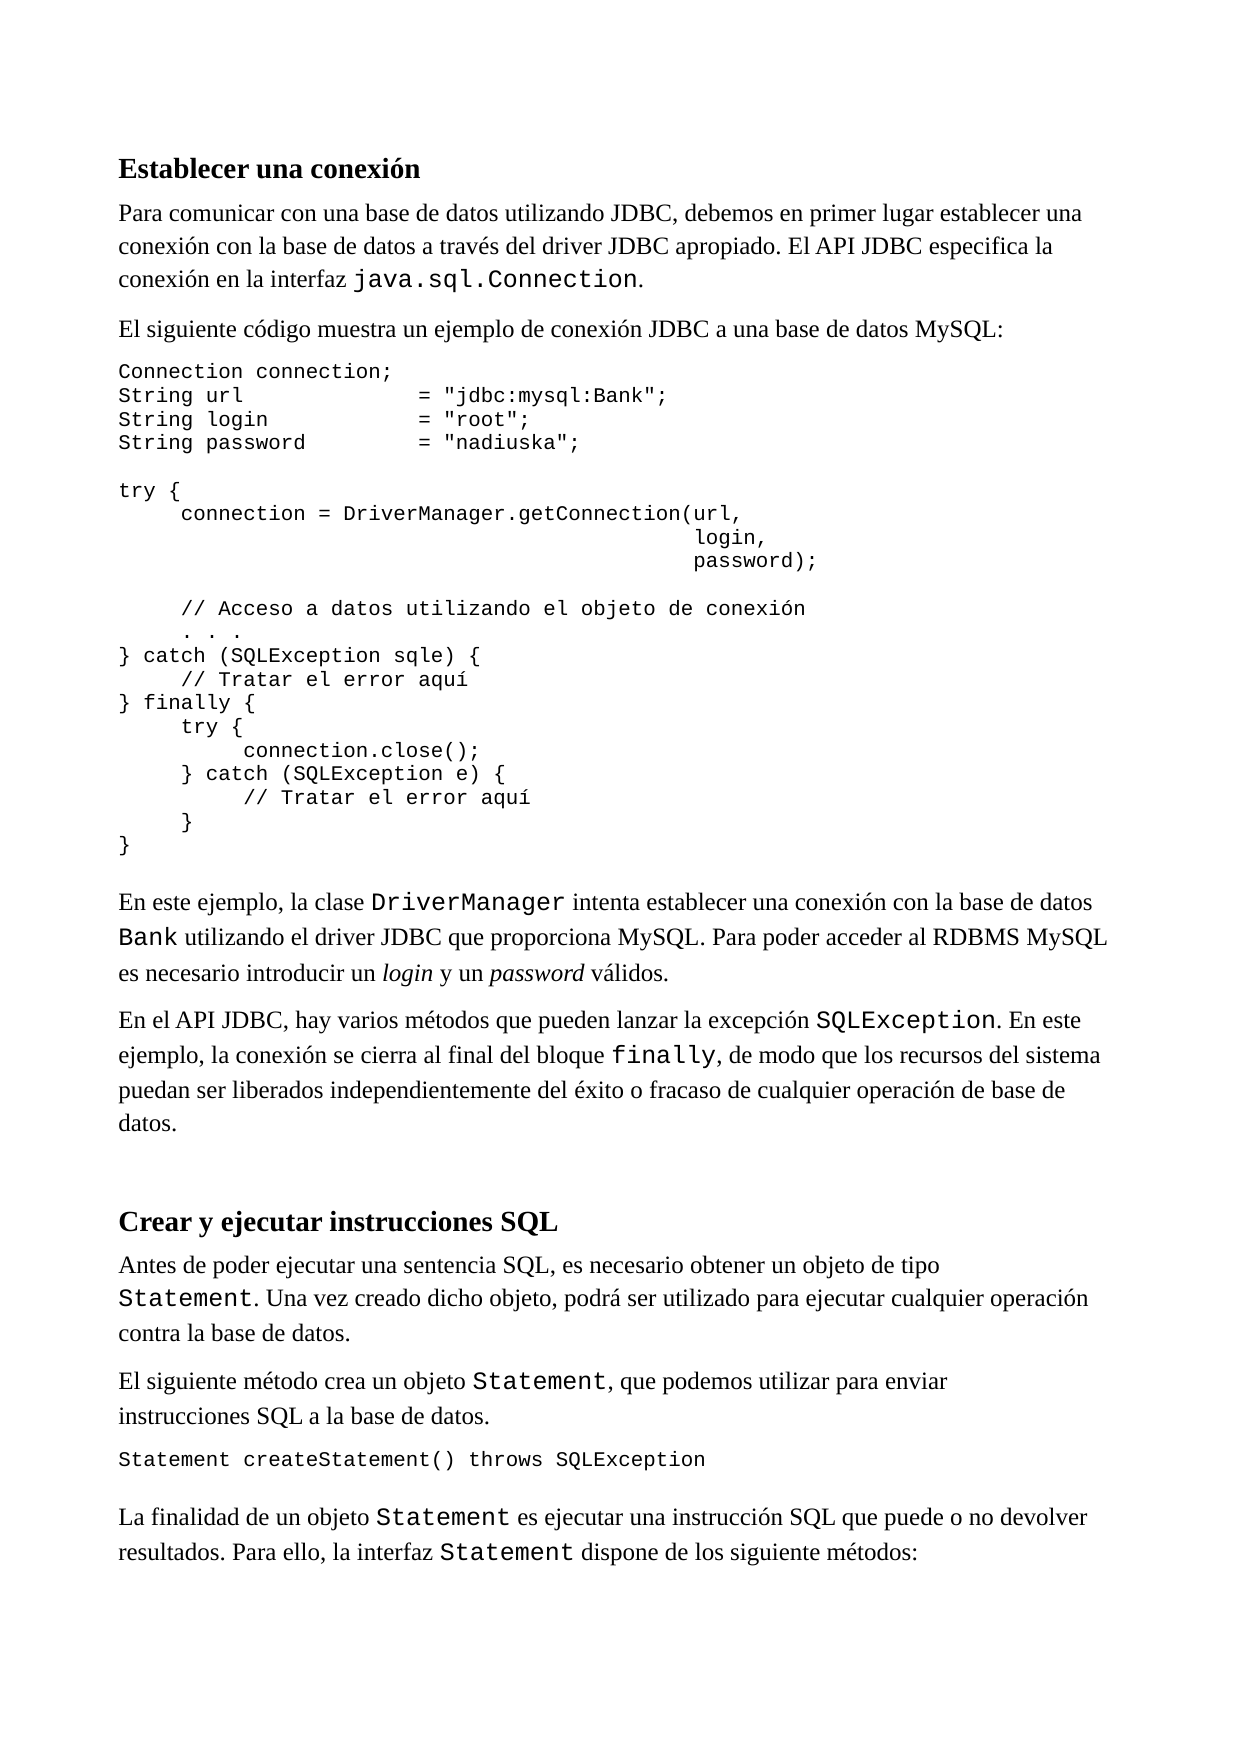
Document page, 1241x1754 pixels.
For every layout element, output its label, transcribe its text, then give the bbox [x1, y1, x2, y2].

text connection = DriverManager.getConnection(url, [118, 503, 1122, 527]
text } [118, 834, 1122, 858]
text try { [118, 479, 1122, 503]
text String url = "jdbc:mysql:Bank"; [118, 385, 1122, 409]
text La finalidad de un objeto Statement es ejecutar una instrucción SQL que puede o no devolver resultados. Para ello, la interfaz Statement dispone de los siguiente métodos: [118, 1502, 1122, 1568]
text Para comunicar con una base de datos utilizando JDBC, debemos en primer lugar establecer una conexión con la base de datos a través del driver JDBC apropiado. El API JDBC especifica la conexión en la interfaz java.sql.Connection. [118, 198, 1122, 294]
text // Tratar el error aquí [118, 787, 1122, 811]
text String password = "nadiuska"; [118, 432, 1122, 456]
text Statement createStatement() throws SQLException [118, 1449, 1122, 1472]
text } [118, 811, 1122, 834]
text El siguiente código muestra un ejemplo de conexión JDBC a una base de datos MySQL: [118, 314, 1122, 342]
text String login = "root"; [118, 409, 1122, 432]
text El siguiente método crea un objeto Statement, que podemos utilizar para enviar instrucciones SQL a la base de datos. [118, 1366, 1122, 1430]
text . . . [118, 621, 1122, 645]
text En el API JDBC, hay varios métodos que pueden lanzar la excepción SQLException. En este ejemplo, la conexión se cierra al final del bloque finally, de modo que los recursos del sistema puedan ser liberados independientemente del éxito o fracaso de cualquier operación de base de datos. [118, 1005, 1122, 1137]
text } finally { [118, 692, 1122, 716]
text Antes de poder ejecutar una sentencia SQL, es necesario obtener un objeto de tipo Statement. Una vez creado dicho objeto, podrá ser utilizado para ejecutar cualquier operación contra la base de datos. [118, 1250, 1122, 1347]
text // Acceso a datos utilizando el objeto de conexión [118, 598, 1122, 621]
text password); [118, 551, 1122, 574]
text login, [118, 527, 1122, 551]
text Connection connection; [118, 361, 1122, 385]
text // Tratar el error aquí [118, 669, 1122, 692]
text } catch (SQLException sqle) { [118, 645, 1122, 669]
subtitle Crear y ejecutar instrucciones SQL [118, 1171, 1122, 1238]
subtitle Establecer una conexión [118, 118, 1122, 185]
text try { [118, 716, 1122, 740]
text connection.close(); [118, 740, 1122, 763]
text } catch (SQLException e) { [118, 763, 1122, 787]
text En este ejemplo, la clase DriverManager intenta establecer una conexión con la base de datos Bank utilizando el driver JDBC que proporciona MySQL. Para poder acceder al RDBMS MySQL es necesario introducir un login y un password válidos. [118, 887, 1122, 986]
